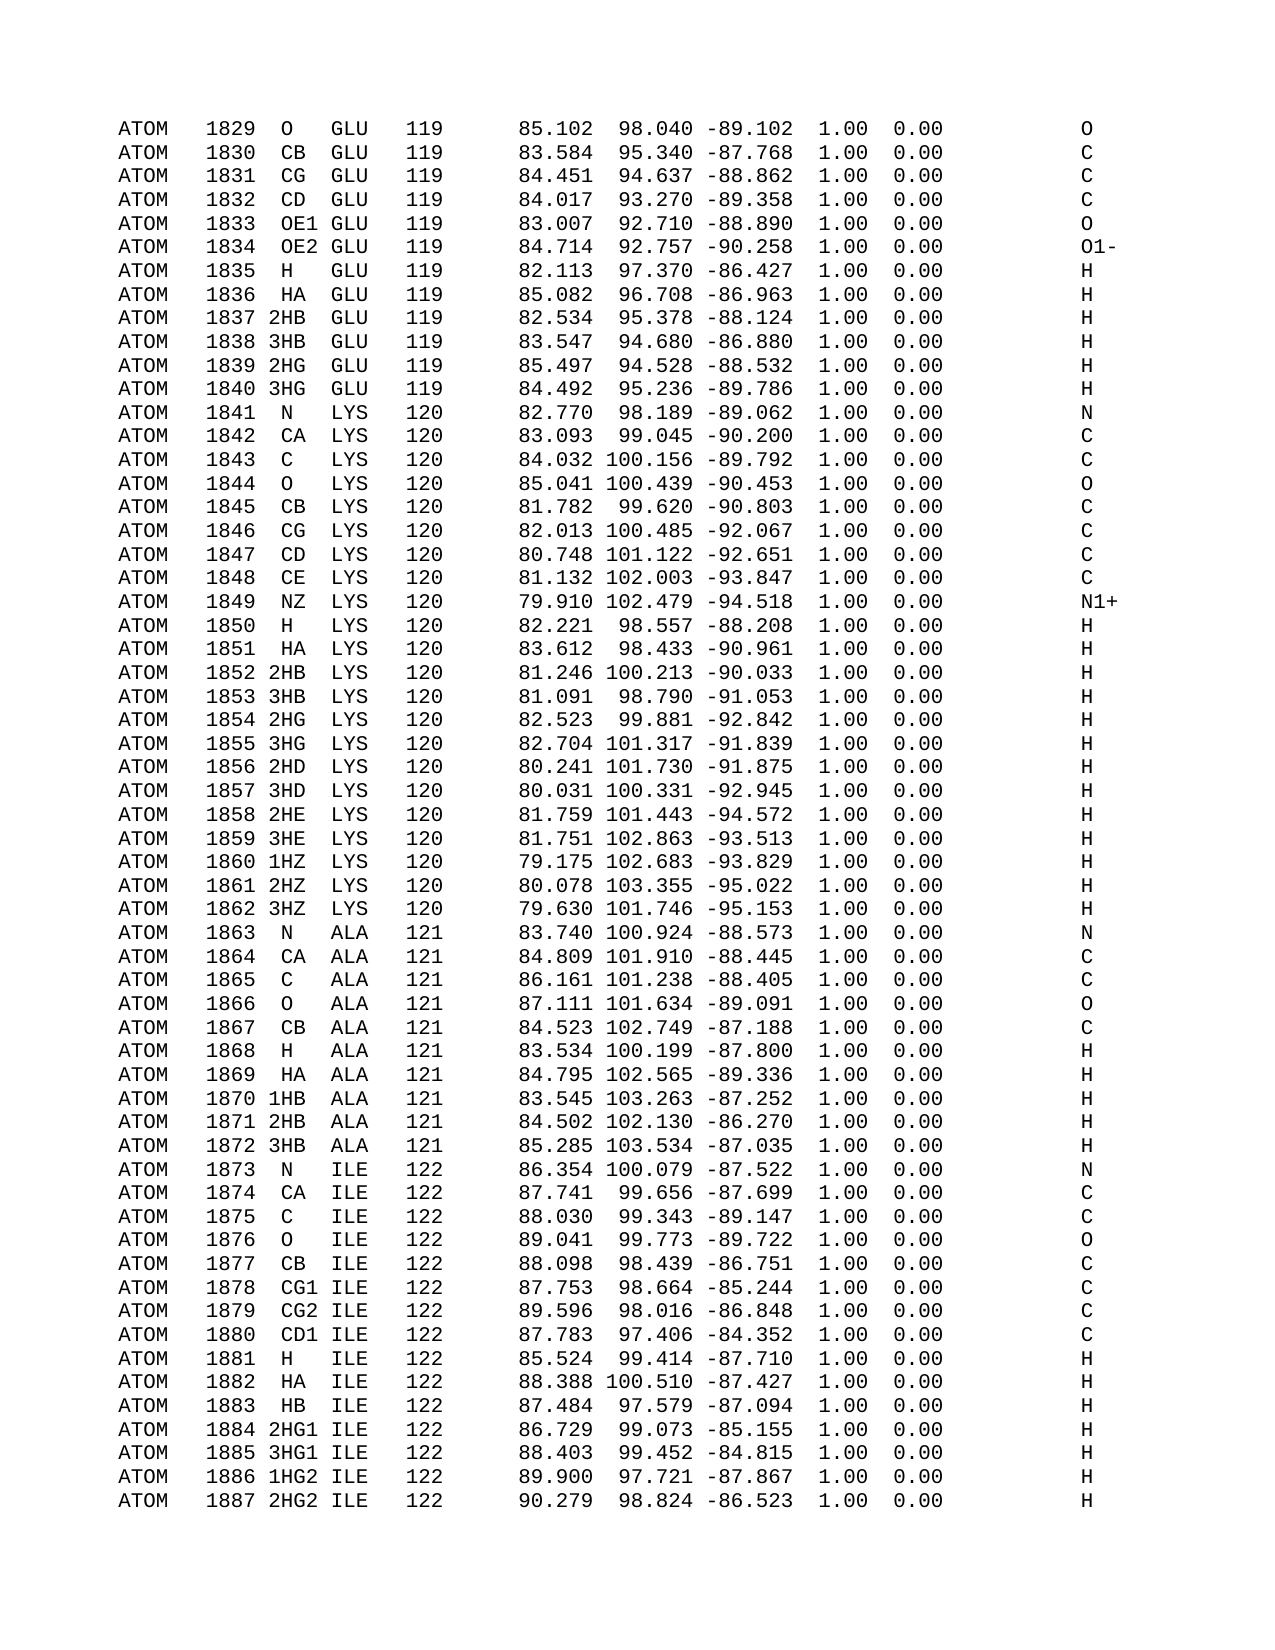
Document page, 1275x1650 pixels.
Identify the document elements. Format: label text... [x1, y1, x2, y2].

text ATOM 1853 3HB LYS 120 81.091 98.790 -91.053 1.00 0.00 H [118, 686, 1157, 709]
text ATOM 1829 O GLU 119 85.102 98.040 -89.102 1.00 0.00 O [118, 118, 1157, 142]
text ATOM 1876 O ILE 122 89.041 99.773 -89.722 1.00 0.00 O [118, 1229, 1157, 1253]
text ATOM 1864 CA ALA 121 84.809 101.910 -88.445 1.00 0.00 C [118, 946, 1157, 969]
text ATOM 1886 1HG2 ILE 122 89.900 97.721 -87.867 1.00 0.00 H [118, 1466, 1157, 1489]
text ATOM 1847 CD LYS 120 80.748 101.122 -92.651 1.00 0.00 C [118, 544, 1157, 567]
text ATOM 1871 2HB ALA 121 84.502 102.130 -86.270 1.00 0.00 H [118, 1111, 1157, 1135]
text ATOM 1858 2HE LYS 120 81.759 101.443 -94.572 1.00 0.00 H [118, 804, 1157, 827]
text ATOM 1859 3HE LYS 120 81.751 102.863 -93.513 1.00 0.00 H [118, 827, 1157, 851]
text ATOM 1834 OE2 GLU 119 84.714 92.757 -90.258 1.00 0.00 O1- [118, 236, 1157, 260]
text ATOM 1880 CD1 ILE 122 87.783 97.406 -84.352 1.00 0.00 C [118, 1324, 1157, 1348]
text ATOM 1835 H GLU 119 82.113 97.370 -86.427 1.00 0.00 H [118, 260, 1157, 284]
text ATOM 1844 O LYS 120 85.041 100.439 -90.453 1.00 0.00 O [118, 473, 1157, 496]
text ATOM 1867 CB ALA 121 84.523 102.749 -87.188 1.00 0.00 C [118, 1017, 1157, 1040]
text ATOM 1845 CB LYS 120 81.782 99.620 -90.803 1.00 0.00 C [118, 496, 1157, 520]
text ATOM 1862 3HZ LYS 120 79.630 101.746 -95.153 1.00 0.00 H [118, 898, 1157, 922]
text ATOM 1840 3HG GLU 119 84.492 95.236 -89.786 1.00 0.00 H [118, 378, 1157, 402]
text ATOM 1832 CD GLU 119 84.017 93.270 -89.358 1.00 0.00 C [118, 189, 1157, 213]
text ATOM 1863 N ALA 121 83.740 100.924 -88.573 1.00 0.00 N [118, 922, 1157, 946]
text ATOM 1841 N LYS 120 82.770 98.189 -89.062 1.00 0.00 N [118, 402, 1157, 426]
text ATOM 1869 HA ALA 121 84.795 102.565 -89.336 1.00 0.00 H [118, 1064, 1157, 1088]
text ATOM 1877 CB ILE 122 88.098 98.439 -86.751 1.00 0.00 C [118, 1253, 1157, 1277]
text ATOM 1873 N ILE 122 86.354 100.079 -87.522 1.00 0.00 N [118, 1158, 1157, 1182]
text ATOM 1850 H LYS 120 82.221 98.557 -88.208 1.00 0.00 H [118, 615, 1157, 638]
text ATOM 1879 CG2 ILE 122 89.596 98.016 -86.848 1.00 0.00 C [118, 1300, 1157, 1324]
text ATOM 1855 3HG LYS 120 82.704 101.317 -91.839 1.00 0.00 H [118, 733, 1157, 757]
text ATOM 1843 C LYS 120 84.032 100.156 -89.792 1.00 0.00 C [118, 449, 1157, 473]
text ATOM 1887 2HG2 ILE 122 90.279 98.824 -86.523 1.00 0.00 H [118, 1489, 1157, 1513]
text ATOM 1884 2HG1 ILE 122 86.729 99.073 -85.155 1.00 0.00 H [118, 1419, 1157, 1442]
text ATOM 1872 3HB ALA 121 85.285 103.534 -87.035 1.00 0.00 H [118, 1135, 1157, 1158]
text ATOM 1846 CG LYS 120 82.013 100.485 -92.067 1.00 0.00 C [118, 520, 1157, 544]
text ATOM 1861 2HZ LYS 120 80.078 103.355 -95.022 1.00 0.00 H [118, 875, 1157, 898]
text ATOM 1875 C ILE 122 88.030 99.343 -89.147 1.00 0.00 C [118, 1206, 1157, 1229]
text ATOM 1837 2HB GLU 119 82.534 95.378 -88.124 1.00 0.00 H [118, 307, 1157, 331]
text ATOM 1849 NZ LYS 120 79.910 102.479 -94.518 1.00 0.00 N1+ [118, 591, 1157, 615]
text ATOM 1856 2HD LYS 120 80.241 101.730 -91.875 1.00 0.00 H [118, 757, 1157, 780]
text ATOM 1848 CE LYS 120 81.132 102.003 -93.847 1.00 0.00 C [118, 567, 1157, 591]
text ATOM 1865 C ALA 121 86.161 101.238 -88.405 1.00 0.00 C [118, 969, 1157, 993]
text ATOM 1833 OE1 GLU 119 83.007 92.710 -88.890 1.00 0.00 O [118, 213, 1157, 236]
text ATOM 1836 HA GLU 119 85.082 96.708 -86.963 1.00 0.00 H [118, 284, 1157, 307]
text ATOM 1874 CA ILE 122 87.741 99.656 -87.699 1.00 0.00 C [118, 1182, 1157, 1206]
text ATOM 1860 1HZ LYS 120 79.175 102.683 -93.829 1.00 0.00 H [118, 851, 1157, 875]
text ATOM 1883 HB ILE 122 87.484 97.579 -87.094 1.00 0.00 H [118, 1395, 1157, 1419]
text ATOM 1838 3HB GLU 119 83.547 94.680 -86.880 1.00 0.00 H [118, 331, 1157, 354]
text ATOM 1885 3HG1 ILE 122 88.403 99.452 -84.815 1.00 0.00 H [118, 1442, 1157, 1466]
text ATOM 1857 3HD LYS 120 80.031 100.331 -92.945 1.00 0.00 H [118, 780, 1157, 804]
text ATOM 1881 H ILE 122 85.524 99.414 -87.710 1.00 0.00 H [118, 1348, 1157, 1371]
text ATOM 1830 CB GLU 119 83.584 95.340 -87.768 1.00 0.00 C [118, 142, 1157, 165]
text ATOM 1878 CG1 ILE 122 87.753 98.664 -85.244 1.00 0.00 C [118, 1277, 1157, 1300]
text ATOM 1842 CA LYS 120 83.093 99.045 -90.200 1.00 0.00 C [118, 426, 1157, 449]
text ATOM 1866 O ALA 121 87.111 101.634 -89.091 1.00 0.00 O [118, 993, 1157, 1017]
text ATOM 1852 2HB LYS 120 81.246 100.213 -90.033 1.00 0.00 H [118, 662, 1157, 686]
text ATOM 1851 HA LYS 120 83.612 98.433 -90.961 1.00 0.00 H [118, 638, 1157, 662]
text ATOM 1831 CG GLU 119 84.451 94.637 -88.862 1.00 0.00 C [118, 165, 1157, 189]
text ATOM 1870 1HB ALA 121 83.545 103.263 -87.252 1.00 0.00 H [118, 1088, 1157, 1111]
text ATOM 1882 HA ILE 122 88.388 100.510 -87.427 1.00 0.00 H [118, 1371, 1157, 1395]
text ATOM 1854 2HG LYS 120 82.523 99.881 -92.842 1.00 0.00 H [118, 709, 1157, 733]
text ATOM 1868 H ALA 121 83.534 100.199 -87.800 1.00 0.00 H [118, 1040, 1157, 1064]
text ATOM 1839 2HG GLU 119 85.497 94.528 -88.532 1.00 0.00 H [118, 354, 1157, 378]
